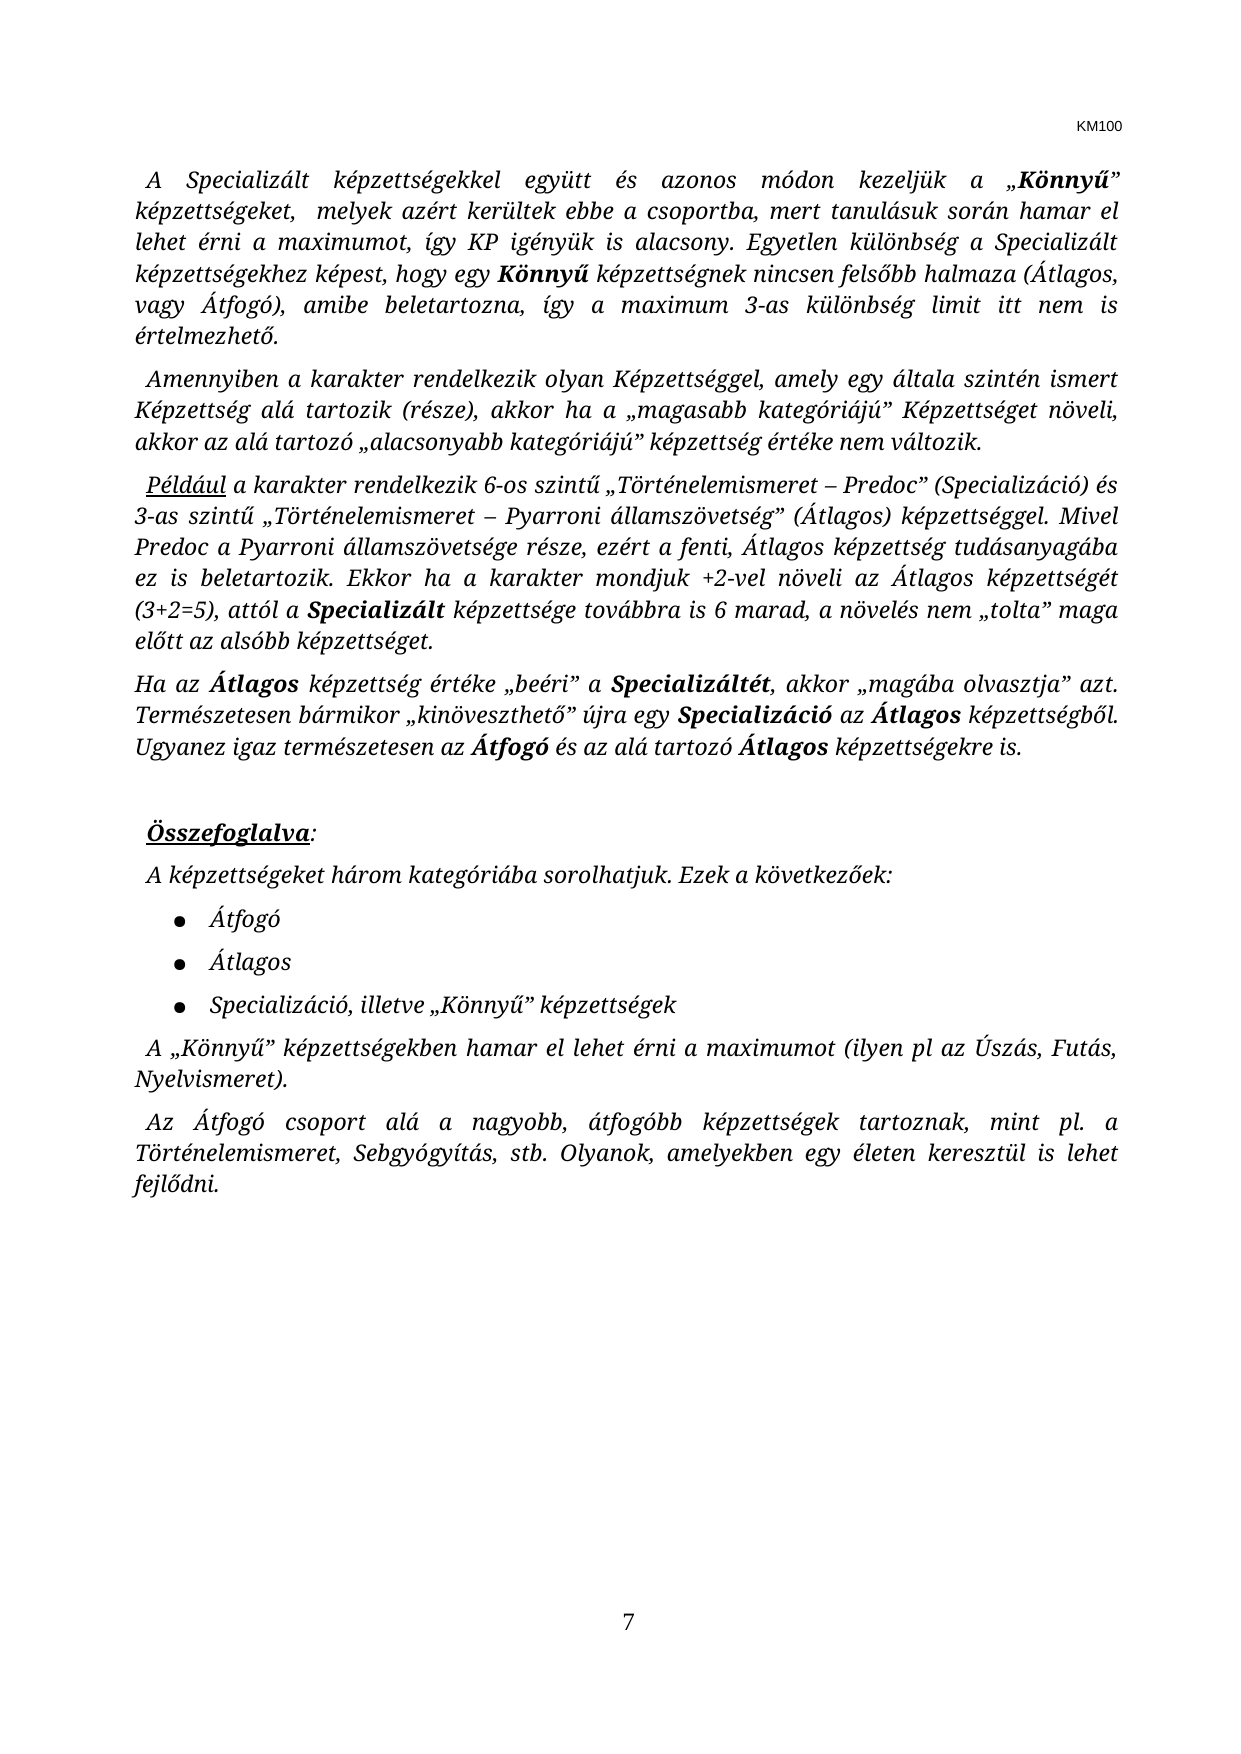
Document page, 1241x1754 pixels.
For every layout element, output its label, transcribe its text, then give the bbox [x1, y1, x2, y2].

list Átlagos [172, 946, 1122, 977]
text Az Átfogó csoport alá a nagyobb, átfogóbb képzettségek tartoznak, mint pl. a Történelemismeret, Sebgyógyítás, stb. Olyanok, amelyekben egy életen keresztül is lehet fejlődni. [134, 1106, 1122, 1199]
text A képzettségeket három kategóriába sorolhatjuk. Ezek a következőek: [134, 859, 1122, 891]
text Amennyiben a karakter rendelkezik olyan Képzettséggel, amely egy általa szintén ismert Képzettség alá tartozik (része), akkor ha a „magasabb kategóriájú” Képzettséget növeli, akkor az alá tartozó „alacsonyabb kategóriájú” képzettség értéke nem változik. [134, 363, 1122, 457]
text Például a karakter rendelkezik 6-os szintű „Történelemismeret – Predoc” (Specializáció) és 3-as szintű „Történelemismeret – Pyarroni államszövetség” (Átlagos) képzettséggel. Mivel Predoc a Pyarroni államszövetsége része, ezért a fenti, Átlagos képzettség tudásanyagába ez is beletartozik. Ekkor ha a karakter mondjuk +2-vel növeli az Átlagos képzettségét (3+2=5), attól a Specializált képzettsége továbbra is 6 marad, a növelés nem „tolta” maga előtt az alsóbb képzettséget. [134, 469, 1122, 656]
text A „Könnyű” képzettségekben hamar el lehet érni a maximumot (ilyen pl az Úszás, Futás, Nyelvismeret). [134, 1032, 1122, 1094]
text Ha az Átlagos képzettség értéke „beéri” a Specializáltét, akkor „magába olvasztja” azt. Természetesen bármikor „kinöveszthető” újra egy Specializáció az Átlagos képzettségből. Ugyanez igaz természetesen az Átfogó és az alá tartozó Átlagos képzettségekre is. [134, 668, 1122, 762]
list Specializáció, illetve „Könnyű” képzettségek [172, 988, 1122, 1020]
list Átfogó [172, 902, 1122, 934]
text A Specializált képzettségekkel együtt és azonos módon kezeljük a „Könnyű” képzettségeket, melyek azért kerültek ebbe a csoportba, mert tanulásuk során hamar el lehet érni a maximumot, így KP igényük is alacsony. Egyetlen különbség a Specializált képzettségekhez képest, hogy egy Könnyű képzettségnek nincsen felsőbb halmaza (Átlagos, vagy Átfogó), amibe beletartozna, így a maximum 3-as különbség limit itt nem is értelmezhető. [134, 164, 1122, 351]
text Összefoglalva: [134, 816, 1122, 848]
